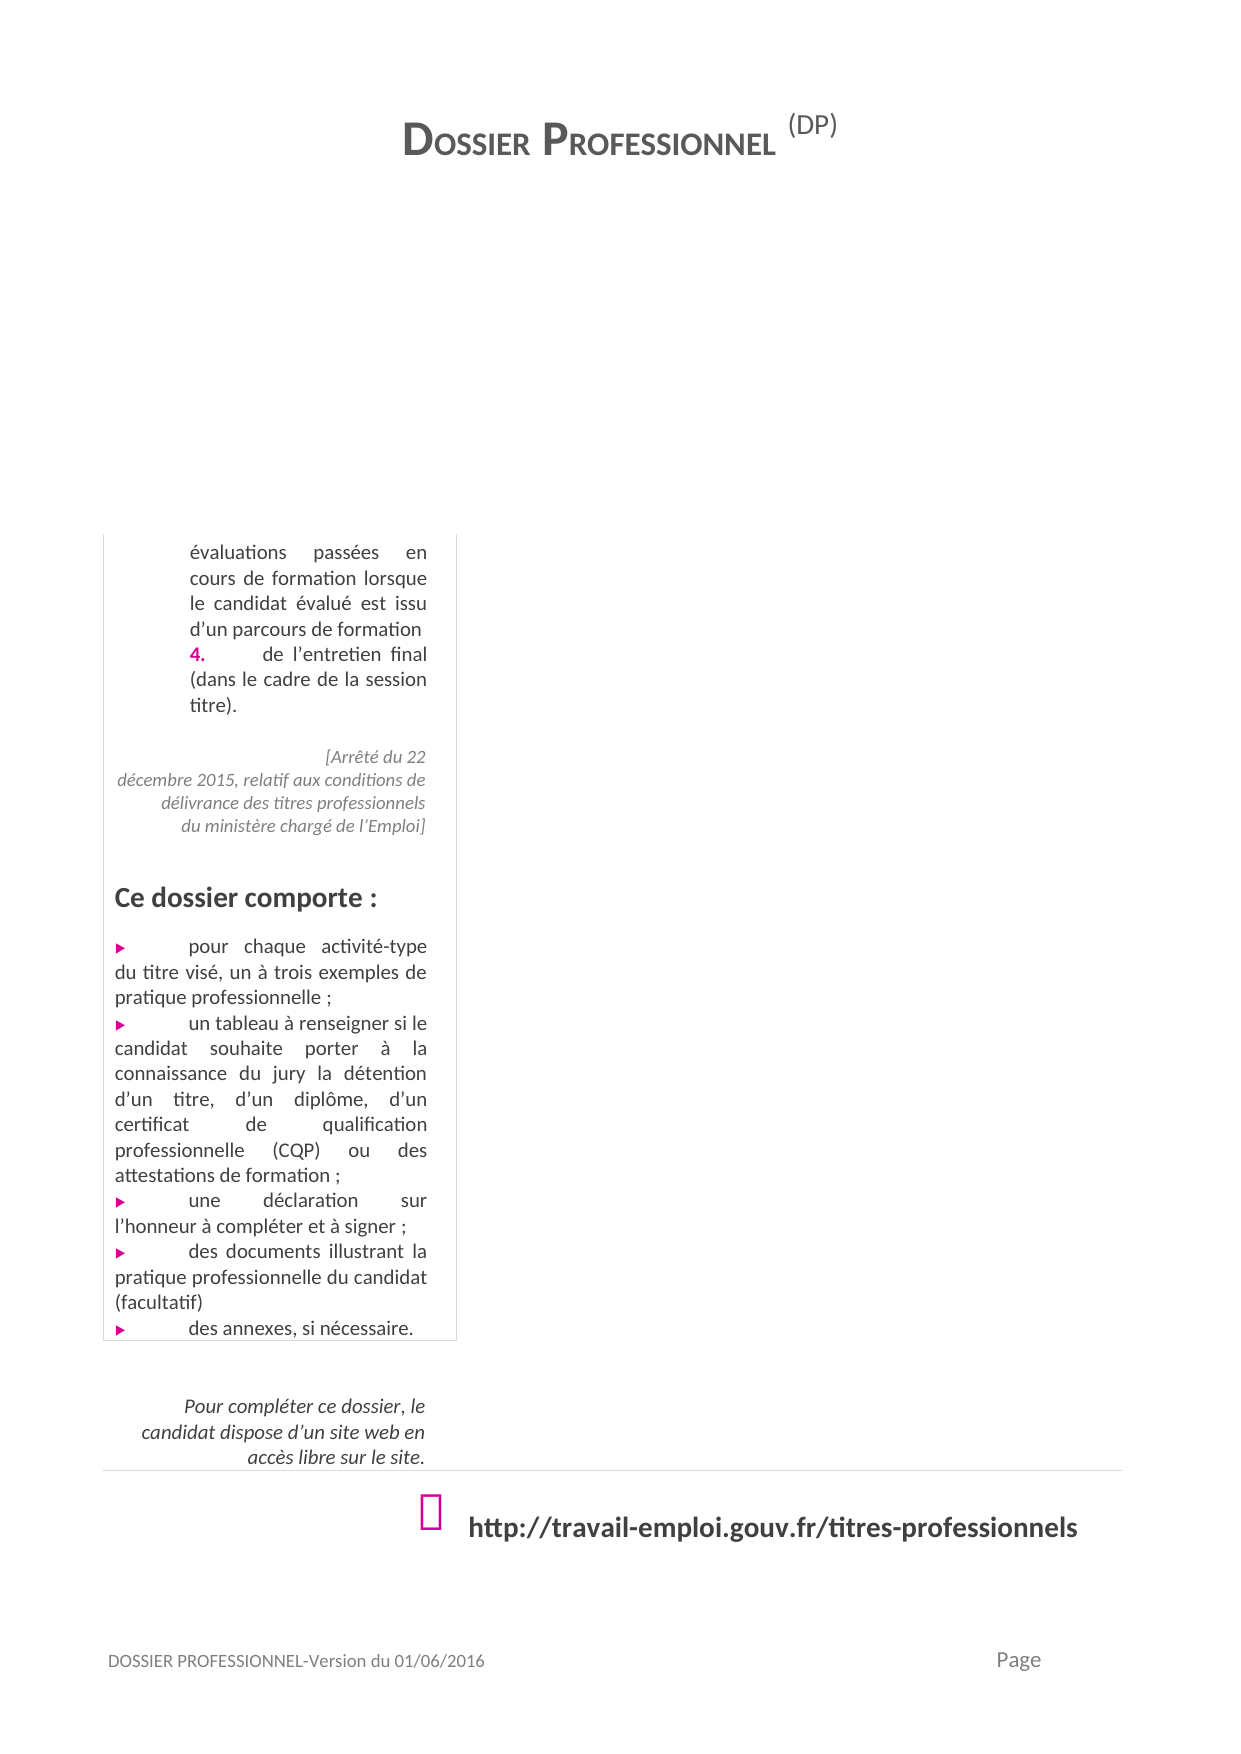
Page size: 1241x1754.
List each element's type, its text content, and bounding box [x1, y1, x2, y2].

table_cell  [103, 1471, 457, 1545]
table_cell Pour compléter ce dossier, le candidat dispose d’un site web en accès libre sur le site. [103, 1341, 457, 1470]
table_cell http://travail-emploi.gouv.fr/titres-professionnels [457, 1471, 1122, 1545]
table_cell Ce dossier comporte : [104, 873, 456, 927]
table_cell évaluations passées en cours de formation lorsque le candidat évalué est issu d’un parcours de formation de l’entretien final (dans le cadre de la session titre). [Arrêté du 22 décembre 2015, relatif aux conditions de délivrance des titres professionnels du ministère chargé de l’Emploi] [104, 534, 456, 873]
table_cell pour chaque activité-type du titre visé, un à trois exemples de pratique professionnelle ; un tableau à renseigner si le candidat souhaite porter à la connaissance du jury la détention d’un titre, d’un diplôme, d’un certificat de qualification professionnelle (CQP) ou des attestations de formation ; une déclaration sur l’honneur à compléter et à signer ; des documents illustrant la pratique professionnelle du candidat (facultatif) des annexes, si nécessaire. [104, 928, 456, 1340]
